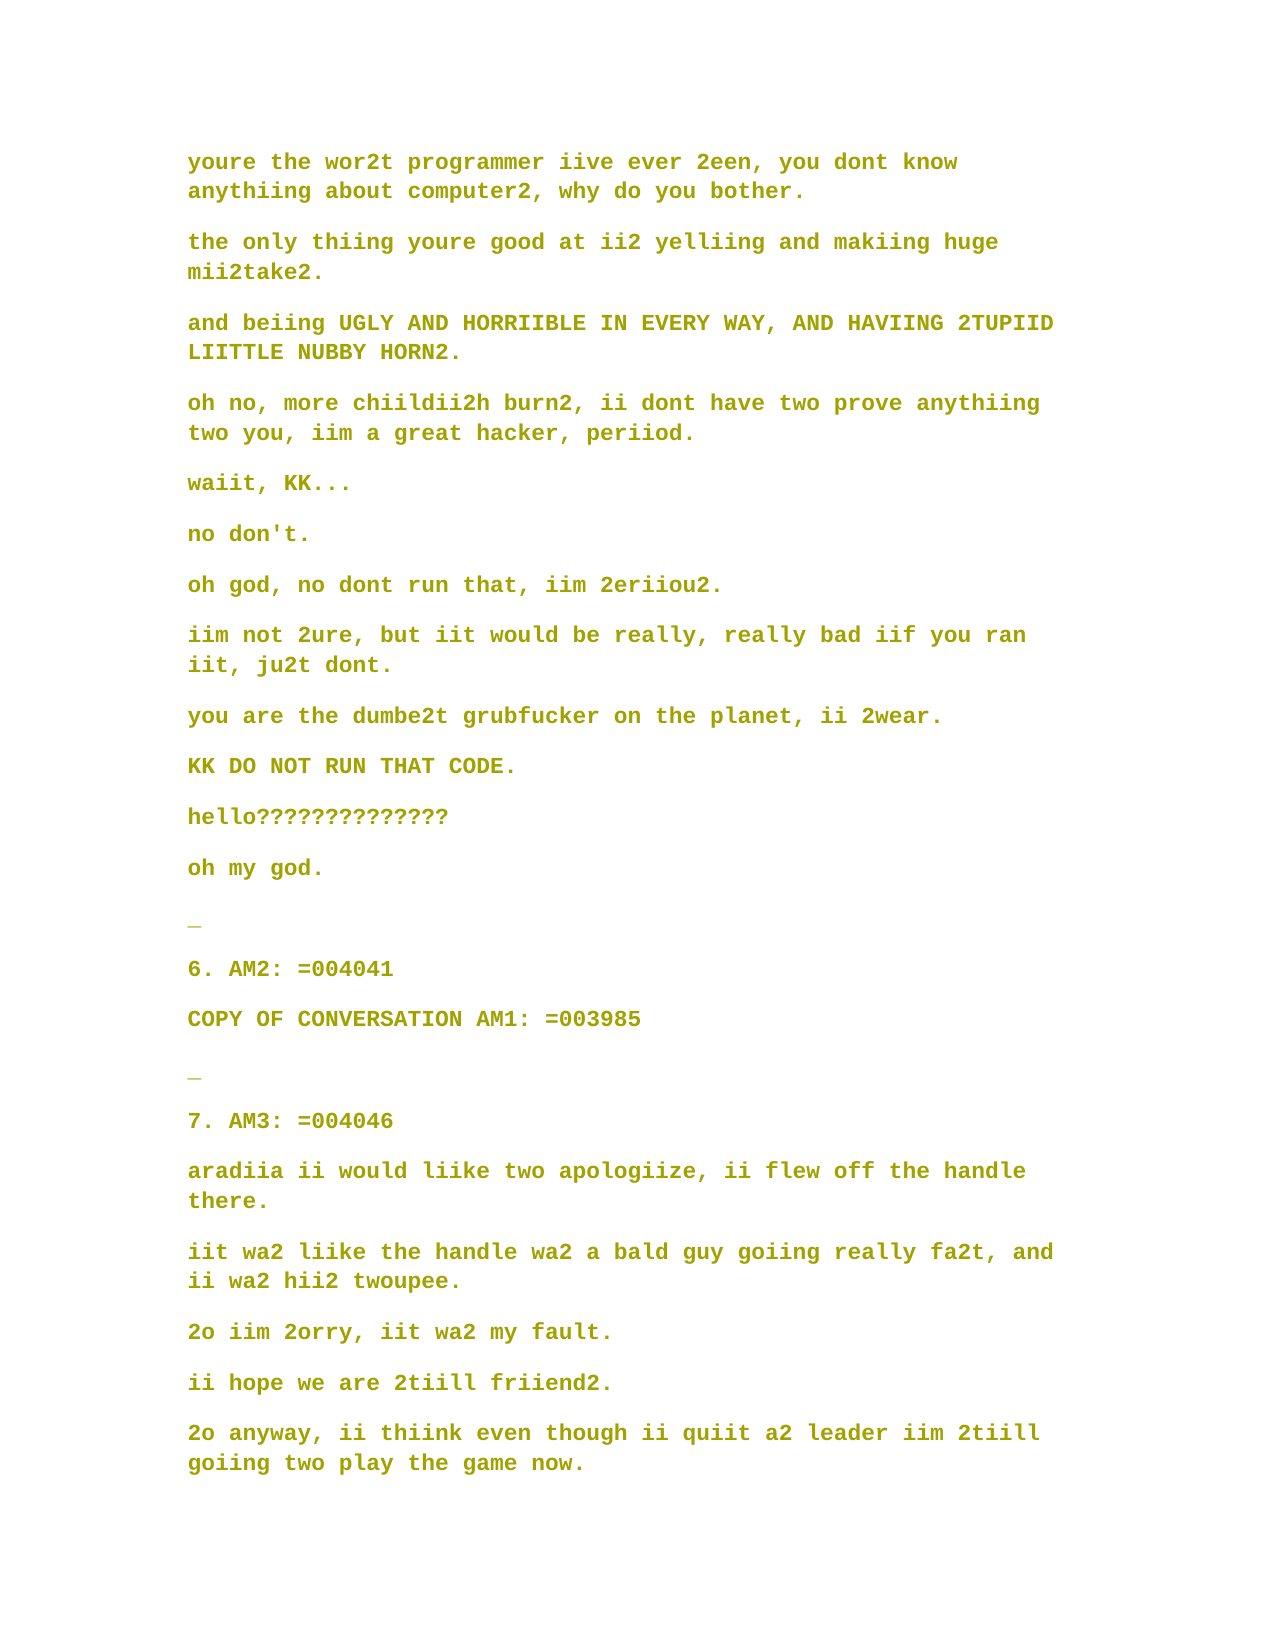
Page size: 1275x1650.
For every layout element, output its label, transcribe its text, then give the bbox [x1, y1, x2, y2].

text 7. AM3: =004046 [187, 1109, 1087, 1135]
text you are the dumbe2t grubfucker on the planet, ii 2wear. [187, 704, 1087, 730]
text hello?????????????? [187, 805, 1087, 831]
text _ [187, 906, 1087, 932]
text the only thiing youre good at ii2 yelliing and makiing huge mii2take2. [187, 230, 1087, 286]
text oh god, no dont run that, iim 2eriiou2. [187, 573, 1087, 599]
text waiit, KK... [187, 472, 1087, 498]
text _ [187, 1058, 1087, 1084]
text no don't. [187, 522, 1087, 548]
text youre the wor2t programmer iive ever 2een, you dont know anythiing about computer2, why do you bother. [187, 150, 1087, 206]
text oh my god. [187, 856, 1087, 882]
text oh no, more chiildii2h burn2, ii dont have two prove anythiing two you, iim a great hacker, periiod. [187, 391, 1087, 447]
text iim not 2ure, but iit would be really, really bad iif you ran iit, ju2t dont. [187, 623, 1087, 679]
text ii hope we are 2tiill friiend2. [187, 1371, 1087, 1397]
text COPY OF CONVERSATION AM1: =003985 [187, 1008, 1087, 1034]
text 2o iim 2orry, iit wa2 my fault. [187, 1320, 1087, 1346]
text iit wa2 liike the handle wa2 a bald guy goiing really fa2t, and ii wa2 hii2 twoupee. [187, 1240, 1087, 1296]
text and beiing UGLY AND HORRIIBLE IN EVERY WAY, AND HAVIING 2TUPIID LIITTLE NUBBY HORN2. [187, 311, 1087, 367]
text KK DO NOT RUN THAT CODE. [187, 754, 1087, 781]
text 2o anyway, ii thiink even though ii quiit a2 leader iim 2tiill goiing two play the game now. [187, 1422, 1087, 1477]
text aradiia ii would liike two apologiize, ii flew off the handle there. [187, 1159, 1087, 1215]
text 6. AM2: =004041 [187, 957, 1087, 983]
